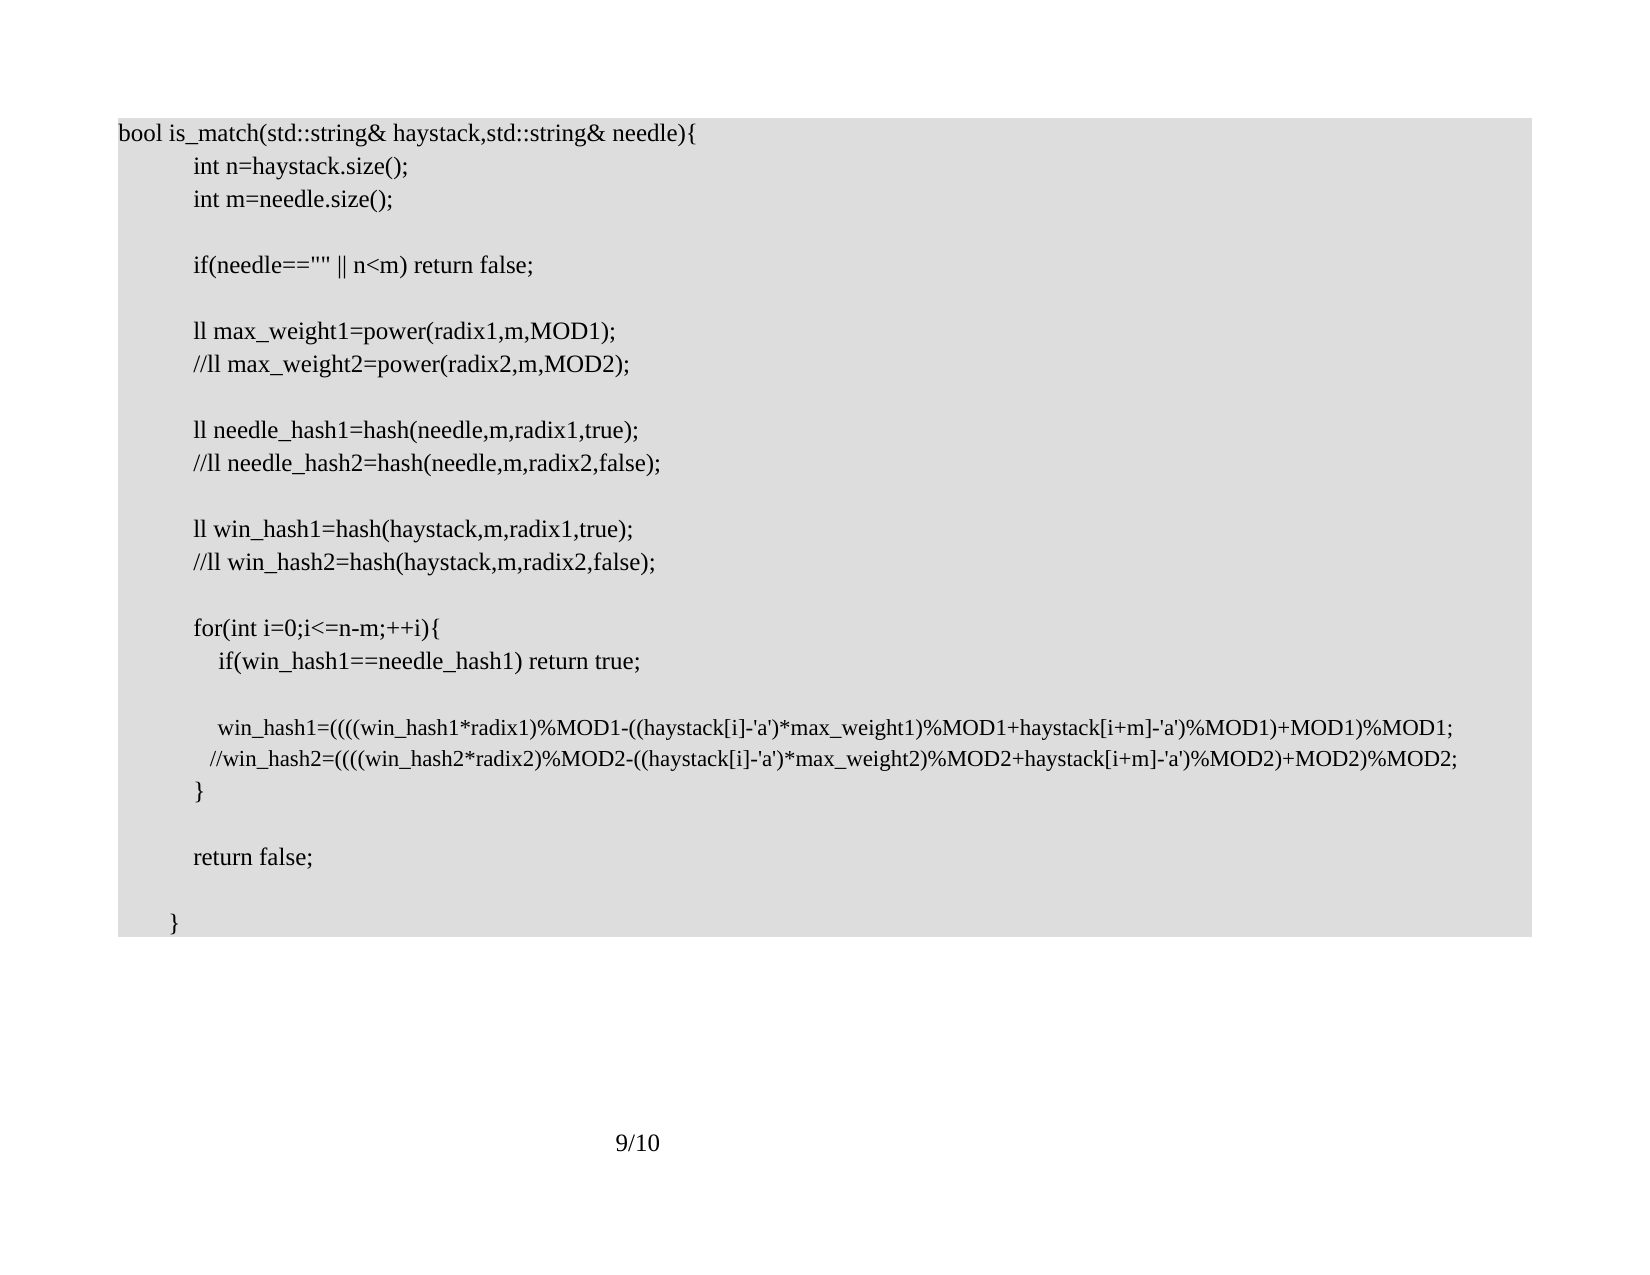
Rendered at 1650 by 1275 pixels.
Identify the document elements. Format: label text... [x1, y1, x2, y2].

text ll needle_hash1=hash(needle,m,radix1,true); [118, 415, 1532, 444]
text if(win_hash1==needle_hash1) return true; [118, 646, 1532, 675]
text //ll max_weight2=power(radix2,m,MOD2); [118, 349, 1532, 378]
text if(needle=="" || n<m) return false; [118, 250, 1532, 279]
text //ll win_hash2=hash(haystack,m,radix2,false); [118, 547, 1532, 576]
text int n=haystack.size(); [118, 151, 1532, 180]
text win_hash1=((((win_hash1*radix1)%MOD1-((haystack[i]-'a')*max_weight1)%MOD1+haystack[i+m]-'a')%MOD1)+MOD1)%MOD1; [118, 712, 1532, 741]
text } [118, 776, 1532, 804]
text for(int i=0;i<=n-m;++i){ [118, 613, 1532, 642]
text return false; [118, 842, 1532, 871]
text //ll needle_hash2=hash(needle,m,radix2,false); [118, 448, 1532, 477]
text bool is_match(std::string& haystack,std::string& needle){ [118, 118, 1532, 147]
text ll win_hash1=hash(haystack,m,radix1,true); [118, 514, 1532, 543]
text //win_hash2=((((win_hash2*radix2)%MOD2-((haystack[i]-'a')*max_weight2)%MOD2+haystack[i+m]-'a')%MOD2)+MOD2)%MOD2; [118, 746, 1532, 772]
text } [118, 908, 1532, 937]
text ll max_weight1=power(radix1,m,MOD1); [118, 316, 1532, 345]
text int m=needle.size(); [118, 184, 1532, 213]
